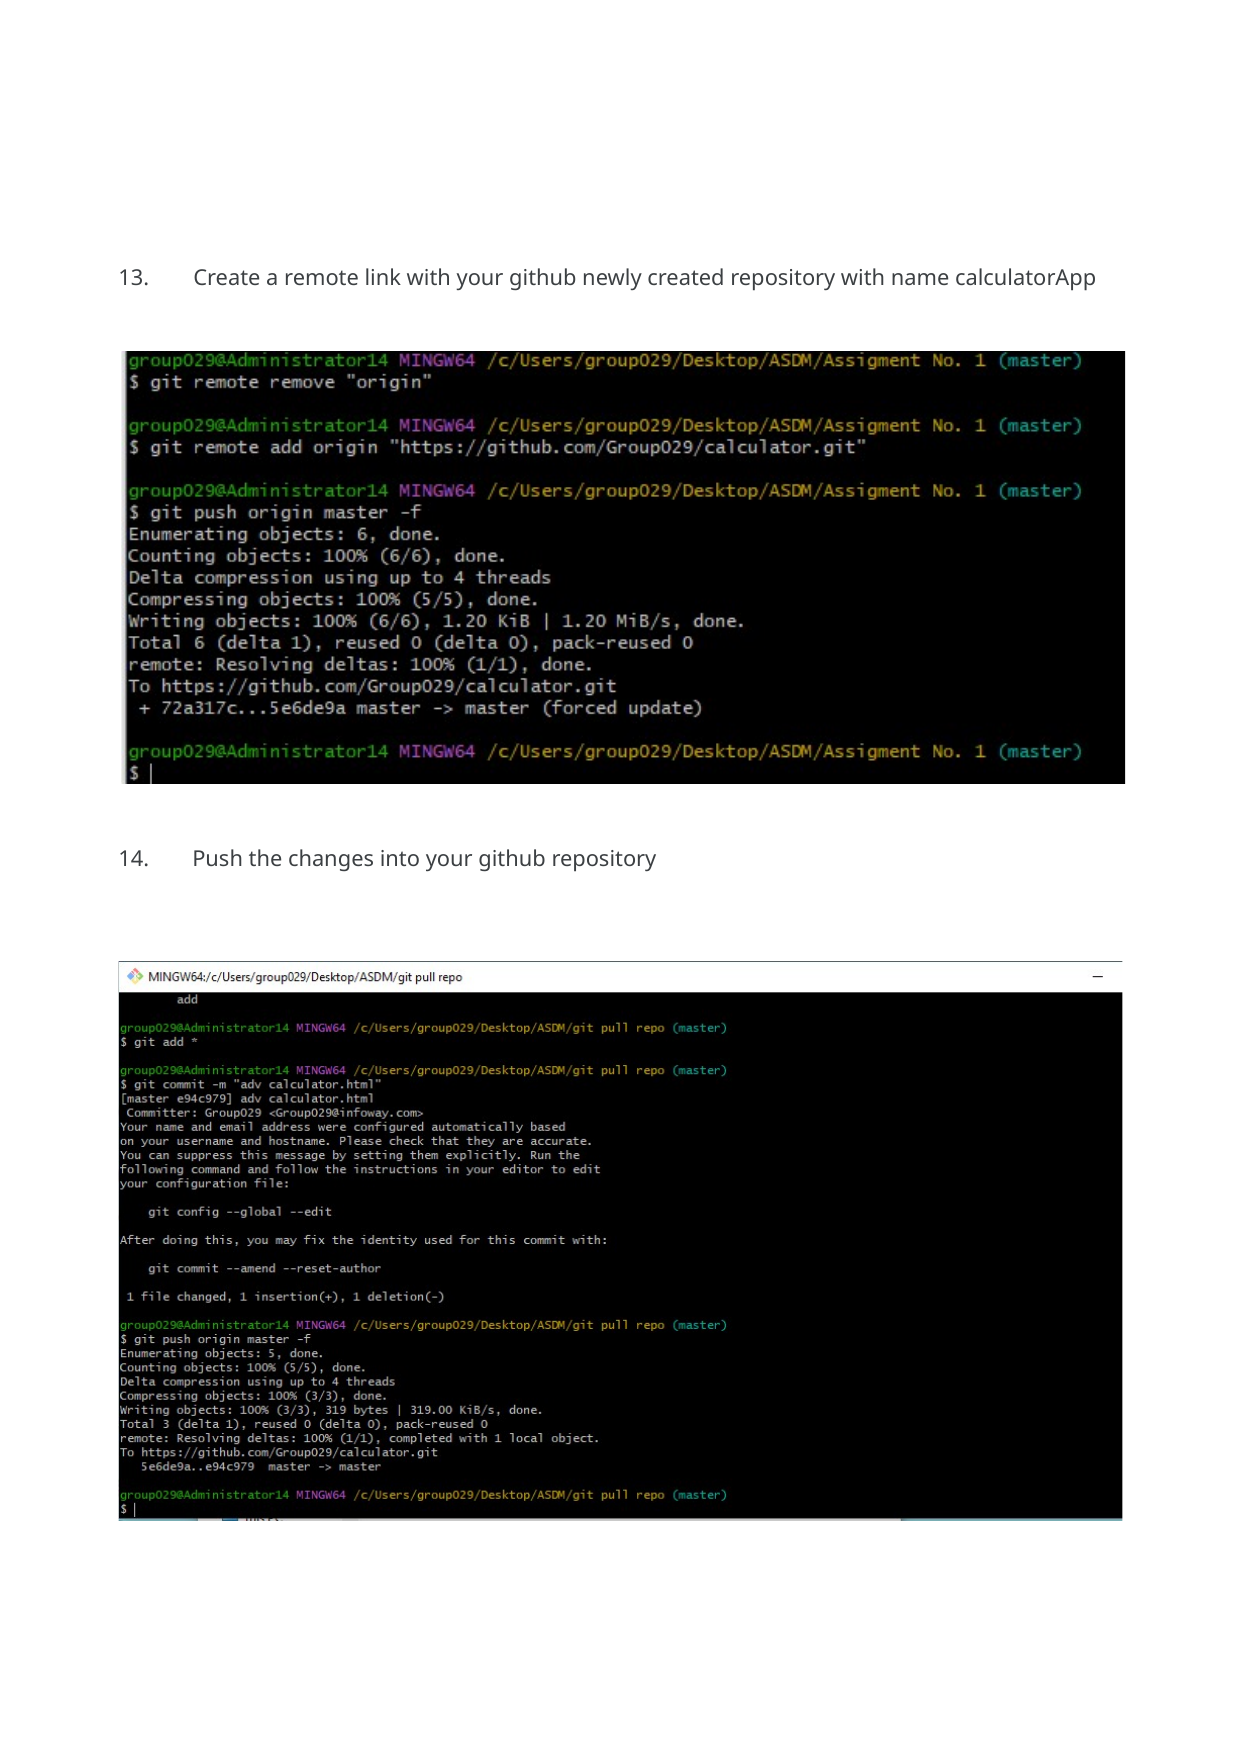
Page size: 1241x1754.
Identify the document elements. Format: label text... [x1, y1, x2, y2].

picture [118, 961, 1123, 1521]
list 14. Push the changes into your github repository [118, 813, 1122, 873]
picture [121, 351, 1126, 784]
list Create a remote link with your github newly created repository with name calculatorApp [118, 262, 1122, 292]
